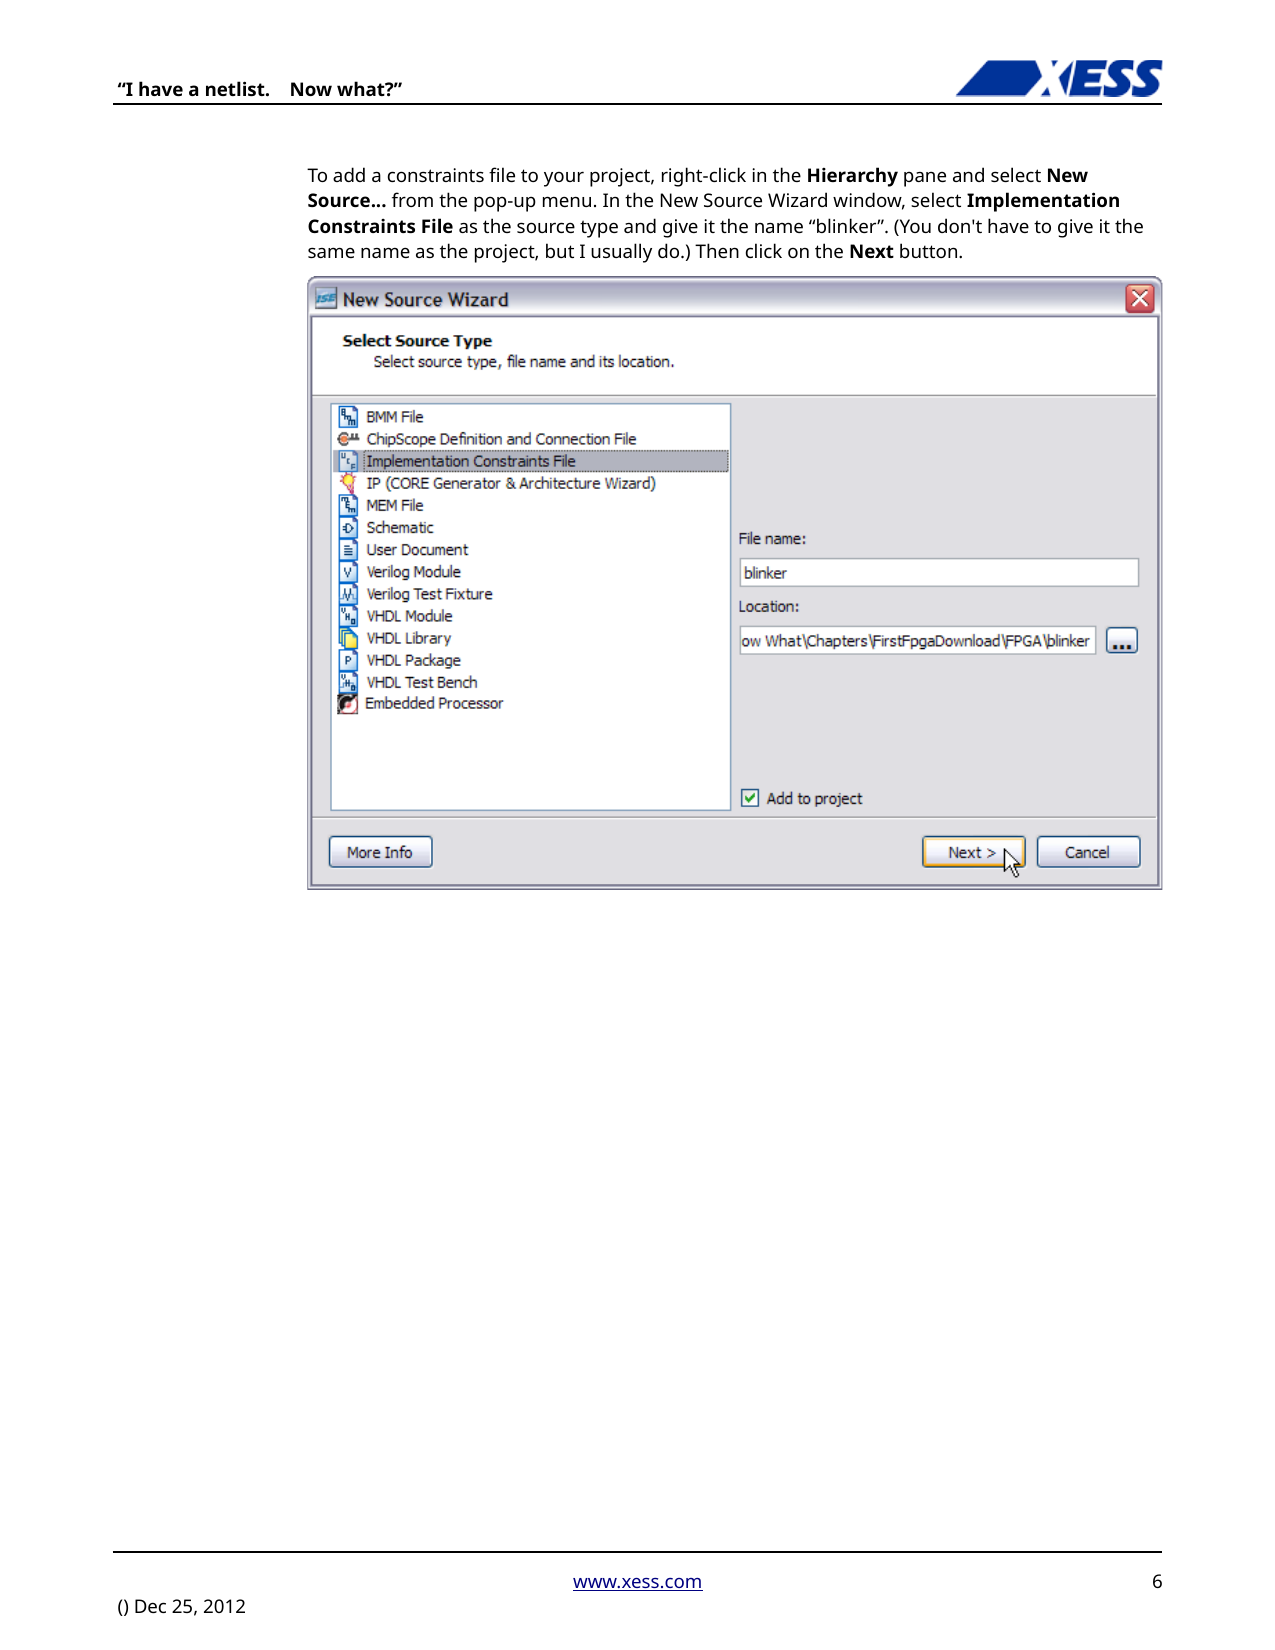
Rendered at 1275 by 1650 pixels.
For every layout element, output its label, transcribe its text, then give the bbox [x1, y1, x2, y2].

picture [955, 60, 1163, 97]
picture [307, 276, 1163, 890]
text To add a constraints file to your project, right-click in the Hierarchy pane and select New Source... from the pop-up menu. In the New Source Wizard window, select Implementation Constraints File as the source type and give it the name “blinker”. (You don't have to give it the same name as the project, but I usually do.) Then click on the Next button. [307, 162, 1162, 264]
